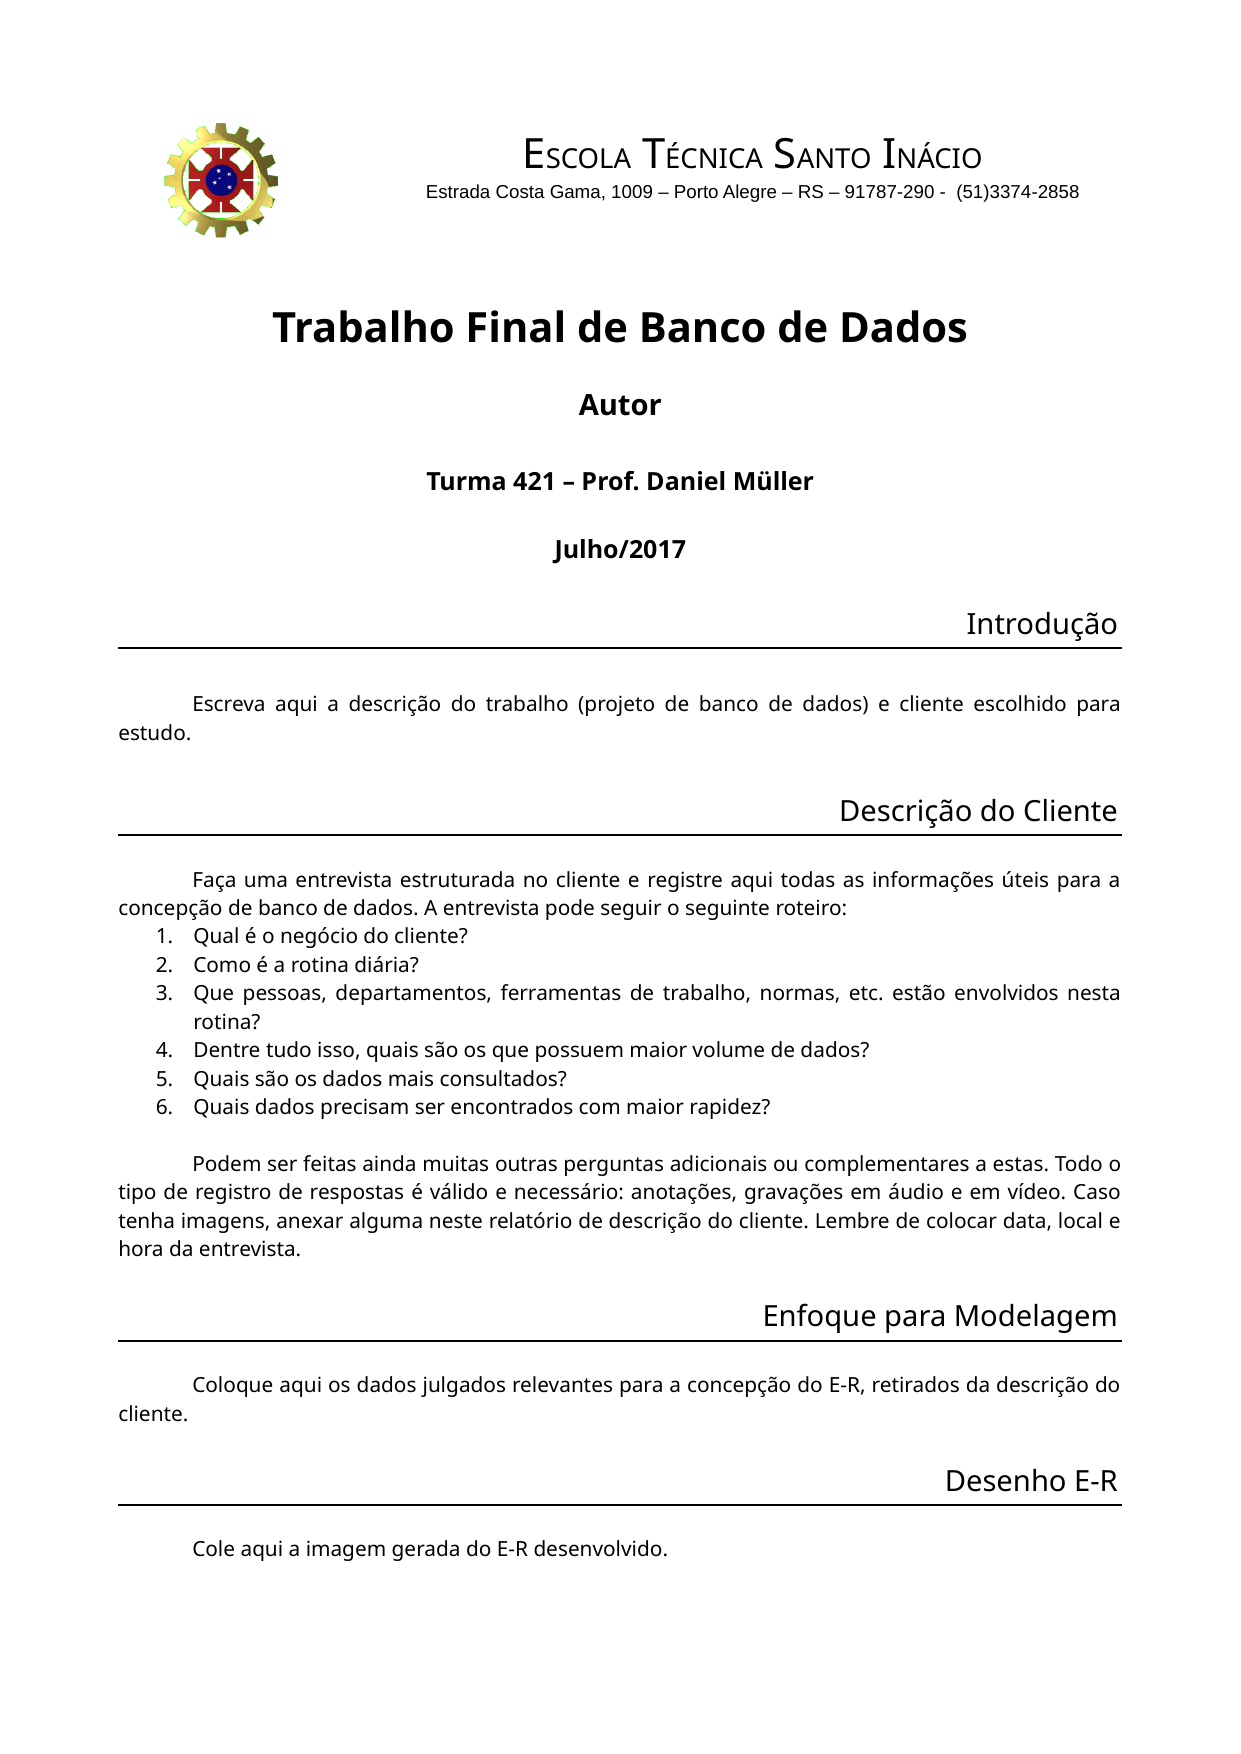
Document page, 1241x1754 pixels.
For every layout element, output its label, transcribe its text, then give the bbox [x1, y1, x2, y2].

subtitle Trabalho Final de Banco de Dados [118, 298, 1122, 354]
list Qual é o negócio do cliente? [156, 922, 1122, 950]
text Turma 421 – Prof. Daniel Müller [118, 463, 1122, 497]
list Dentre tudo isso, quais são os que possuem maior volume de dados? [156, 1035, 1122, 1064]
text Podem ser feitas ainda muitas outras perguntas adicionais ou complementares a estas. Todo o tipo de registro de respostas é válido e necessário: anotações, gravações em áudio e em vídeo. Caso tenha imagens, anexar alguma neste relatório de descrição do cliente. Lembre de colocar data, local e hora da entrevista. [118, 1149, 1122, 1263]
text Faça uma entrevista estruturada no cliente e registre aqui todas as informações úteis para a concepção de banco de dados. A entrevista pode seguir o seguinte roteiro: [118, 865, 1122, 922]
table_header [118, 118, 382, 273]
table_header Escola Técnica Santo Inácio Estrada Costa Gama, 1009 – Porto Alegre – RS – 91787-290 - (51)3374-2858 [382, 118, 1123, 273]
text Coloque aqui os dados julgados relevantes para a concepção do E-R, retirados da descrição do cliente. [118, 1370, 1122, 1427]
text Introdução [118, 599, 1122, 647]
text Descrição do Cliente [118, 786, 1122, 834]
text Enfoque para Modelagem [118, 1291, 1122, 1340]
text Julho/2017 [118, 531, 1122, 565]
list Como é a rotina diária? [156, 950, 1122, 978]
text Desenho E-R [118, 1456, 1122, 1504]
list Que pessoas, departamentos, ferramentas de trabalho, normas, etc. estão envolvidos nesta rotina? [156, 978, 1122, 1035]
text Cole aqui a imagem gerada do E-R desenvolvido. [118, 1534, 1122, 1563]
text Autor [118, 384, 1122, 423]
list Quais são os dados mais consultados? [156, 1064, 1122, 1092]
text Escreva aqui a descrição do trabalho (projeto de banco de dados) e cliente escolhido para estudo. [118, 689, 1122, 746]
list Quais dados precisam ser encontrados com maior rapidez? [156, 1092, 1122, 1121]
